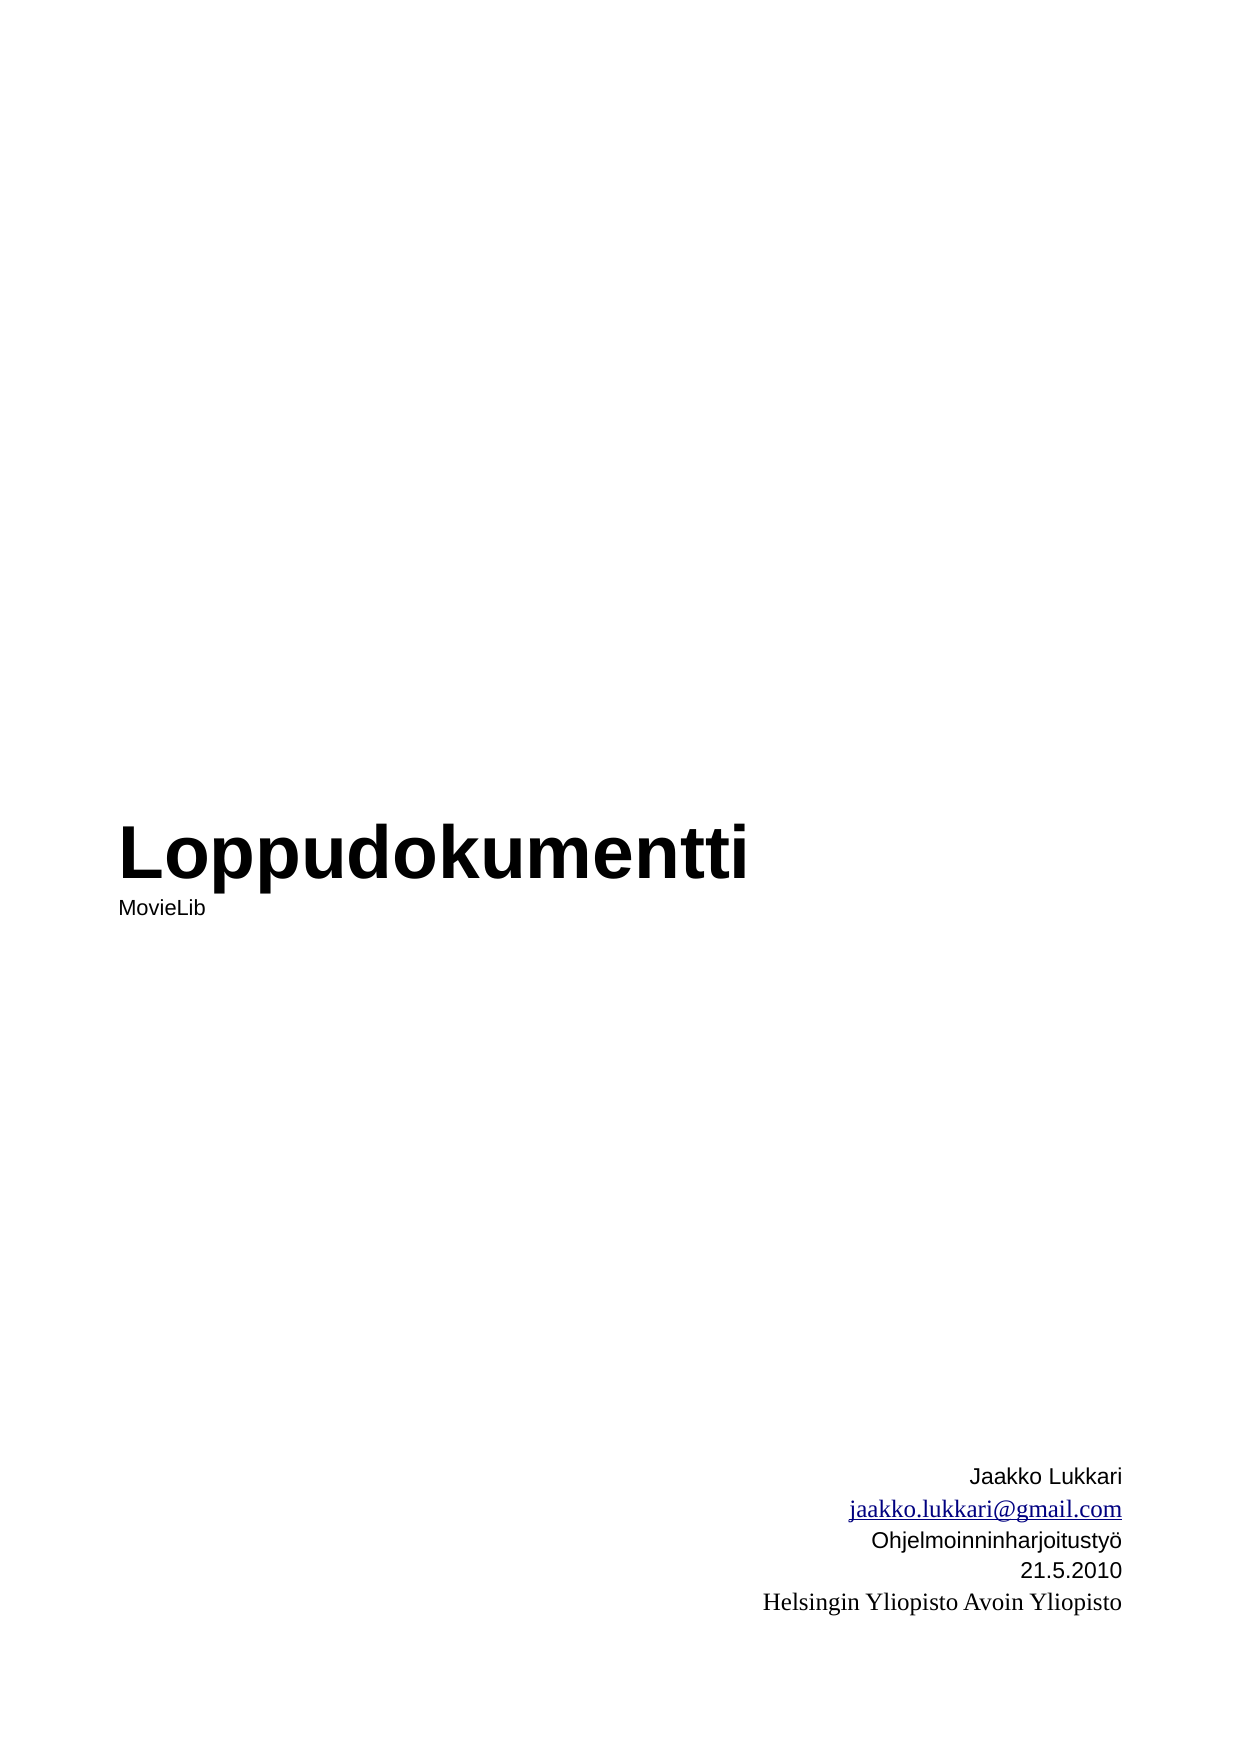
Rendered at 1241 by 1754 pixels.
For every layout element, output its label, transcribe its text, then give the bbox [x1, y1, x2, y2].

text MovieLib [118, 894, 1122, 919]
text Helsingin Yliopisto Avoin Yliopisto [118, 1587, 1122, 1616]
text Ohjelmoinninharjoitustyö [118, 1527, 1122, 1553]
text 21.5.2010 [118, 1557, 1122, 1583]
text Loppudokumentti [118, 808, 1122, 894]
text Jaakko Lukkari jaakko.lukkari@gmail.com [118, 1463, 1122, 1523]
